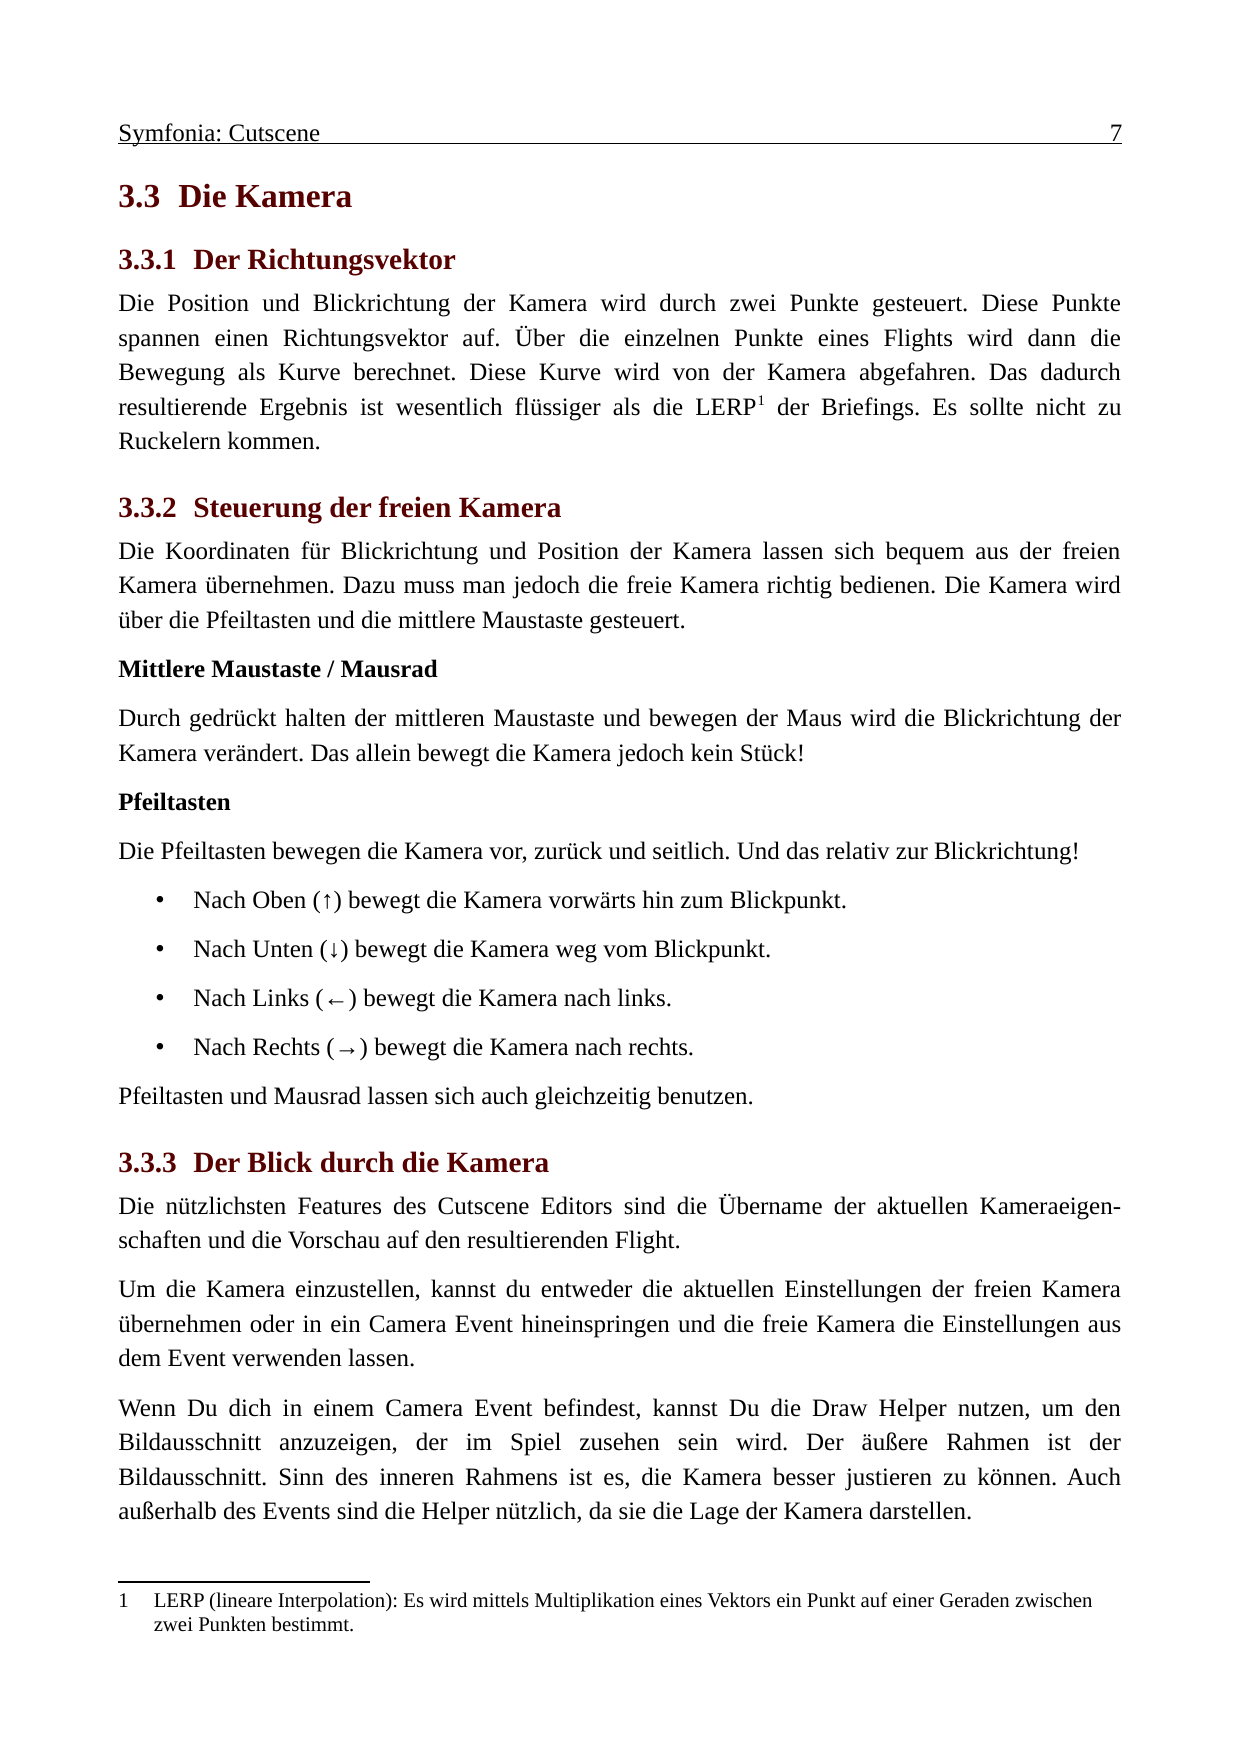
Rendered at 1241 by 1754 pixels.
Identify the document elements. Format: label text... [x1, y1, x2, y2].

list Nach Oben (↑) bewegt die Kamera vorwärts hin zum Blickpunkt. [156, 885, 1122, 914]
subtitle Der Richtungsvektor [118, 242, 1122, 276]
list Nach Unten (↓) bewegt die Kamera weg vom Blickpunkt. [156, 934, 1122, 963]
subtitle Die Kamera [118, 176, 1122, 215]
text LERP (lineare Interpolation): Es wird mittels Multiplikation eines Vektors ein Punkt auf einer Geraden zwischen zwei Punkten bestimmt. [118, 1588, 1122, 1636]
text Mittlere Maustaste / Mausrad [118, 654, 1122, 683]
list Nach Rechts (→) bewegt die Kamera nach rechts. [156, 1032, 1122, 1061]
subtitle Steuerung der freien Kamera [118, 490, 1122, 524]
text Pfeiltasten [118, 787, 1122, 816]
text Die nützlichsten Features des Cutscene Editors sind die Übername der aktuellen Kameraeigen-schaften und die Vorschau auf den resultierenden Flight. [118, 1191, 1122, 1254]
text Pfeiltasten und Mausrad lassen sich auch gleichzeitig benutzen. [118, 1081, 1122, 1110]
text Durch gedrückt halten der mittleren Maustaste und bewegen der Maus wird die Blickrichtung der Kamera verändert. Das allein bewegt die Kamera jedoch kein Stück! [118, 703, 1122, 766]
text Wenn Du dich in einem Camera Event befindest, kannst Du die Draw Helper nutzen, um den Bildausschnitt anzuzeigen, der im Spiel zusehen sein wird. Der äußere Rahmen ist der Bildausschnitt. Sinn des inneren Rahmens ist es, die Kamera besser justieren zu können. Auch außerhalb des Events sind die Helper nützlich, da sie die Lage der Kamera darstellen. [118, 1393, 1122, 1525]
text Die Pfeiltasten bewegen die Kamera vor, zurück und seitlich. Und das relativ zur Blickrichtung! [118, 836, 1122, 864]
text Die Position und Blickrichtung der Kamera wird durch zwei Punkte gesteuert. Diese Punkte spannen einen Richtungsvektor auf. Über die einzelnen Punkte eines Flights wird dann die Bewegung als Kurve berechnet. Diese Kurve wird von der Kamera abgefahren. Das dadurch resultierende Ergebnis ist wesentlich flüssiger als die LERP der Briefings. Es sollte nicht zu Ruckelern kommen. [118, 288, 1122, 455]
subtitle Der Blick durch die Kamera [118, 1145, 1122, 1178]
text Um die Kamera einzustellen, kannst du entweder die aktuellen Einstellungen der freien Kamera übernehmen oder in ein Camera Event hineinspringen und die freie Kamera die Einstellungen aus dem Event verwenden lassen. [118, 1274, 1122, 1372]
list Nach Links (←) bewegt die Kamera nach links. [156, 983, 1122, 1012]
text Die Koordinaten für Blickrichtung und Position der Kamera lassen sich bequem aus der freien Kamera übernehmen. Dazu muss man jedoch die freie Kamera richtig bedienen. Die Kamera wird über die Pfeiltasten und die mittlere Maustaste gesteuert. [118, 536, 1122, 634]
